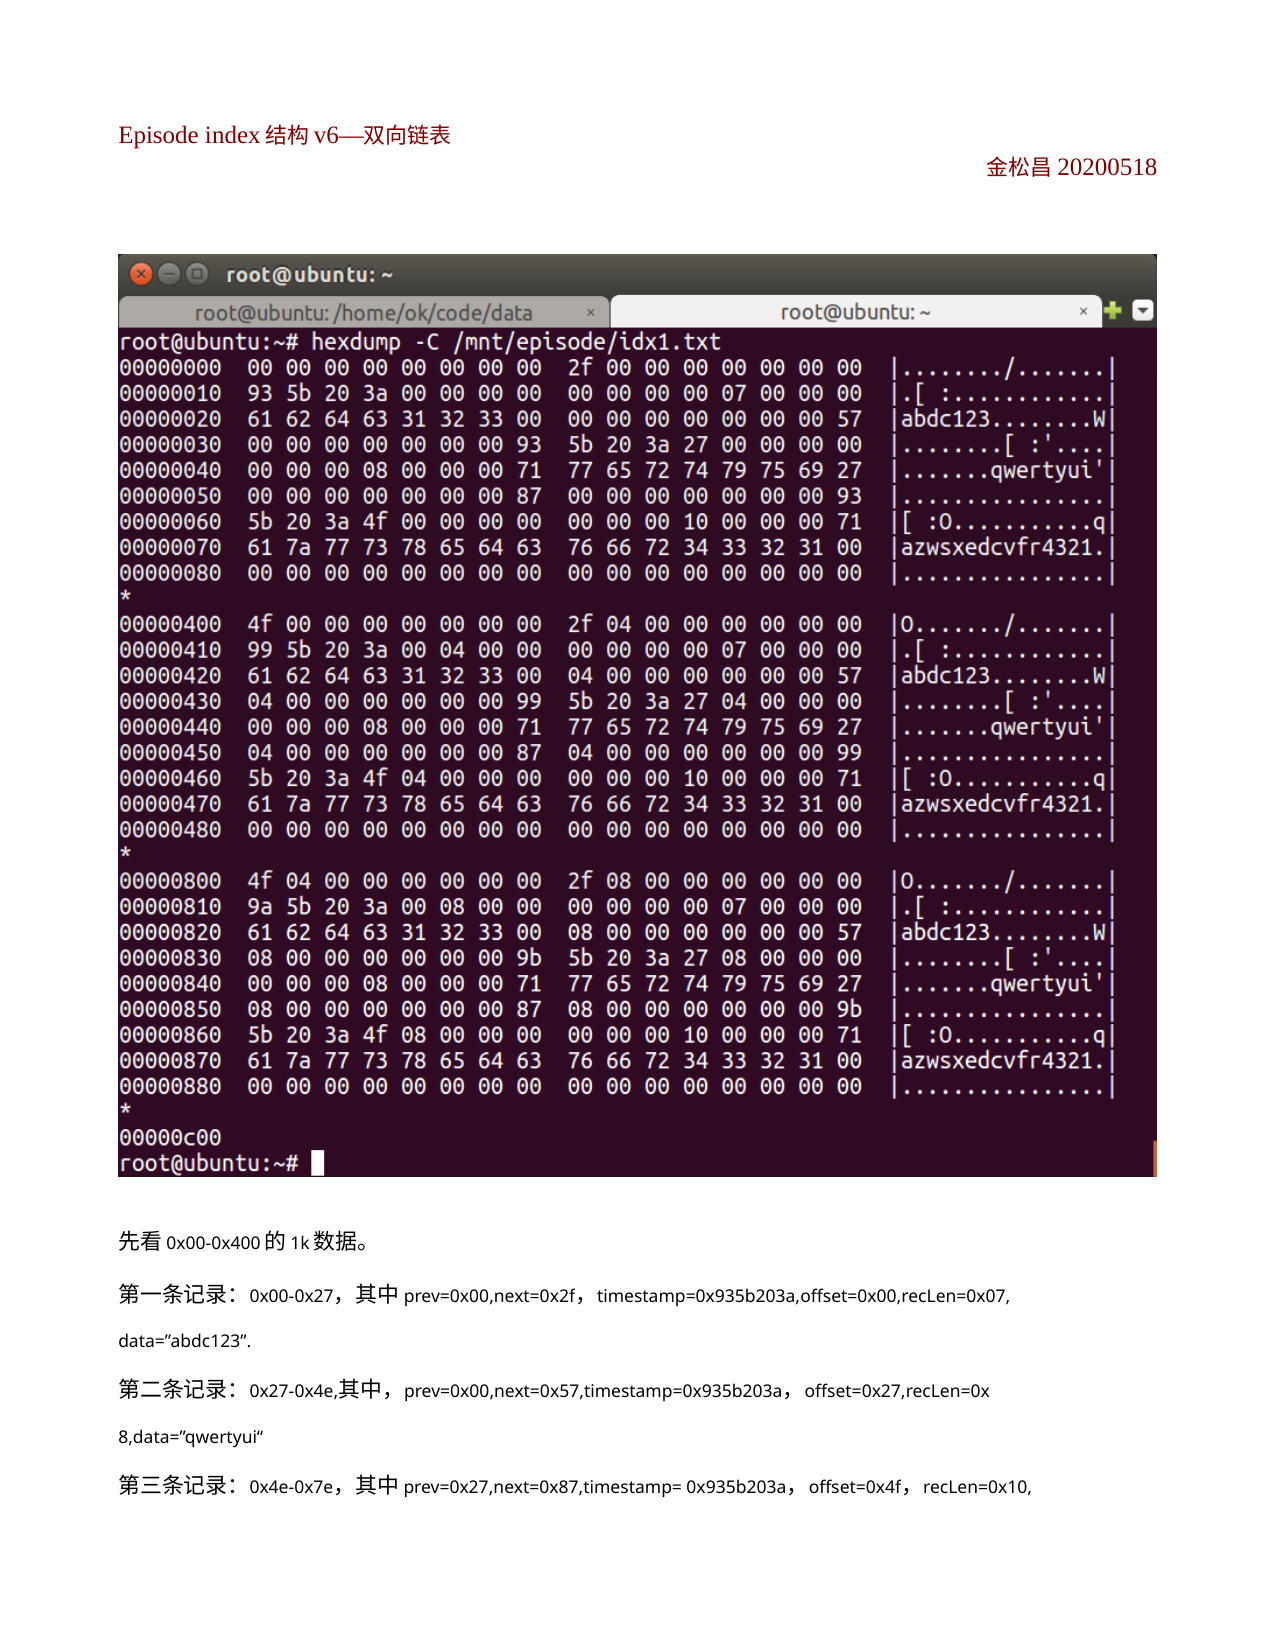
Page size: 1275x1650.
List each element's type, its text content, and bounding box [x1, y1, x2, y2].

text 先看0x00-0x400的1k数据。 [118, 1224, 1157, 1256]
text 第一条记录：0x00-0x27，其中prev=0x00,next=0x2f，timestamp=0x935b203a,offset=0x00,recLen=0x07, [118, 1277, 1157, 1308]
text 8,data=”qwertyui“ [118, 1425, 1157, 1449]
text data=”abdc123”. [118, 1329, 1157, 1353]
text 第三条记录：0x4e-0x7e，其中prev=0x27,next=0x87,timestamp= 0x935b203a，offset=0x4f，recLen=0x10, [118, 1468, 1157, 1499]
picture [118, 254, 1157, 1177]
text 第二条记录：0x27-0x4e,其中，prev=0x00,next=0x57,timestamp=0x935b203a，offset=0x27,recLen=0x [118, 1372, 1157, 1404]
